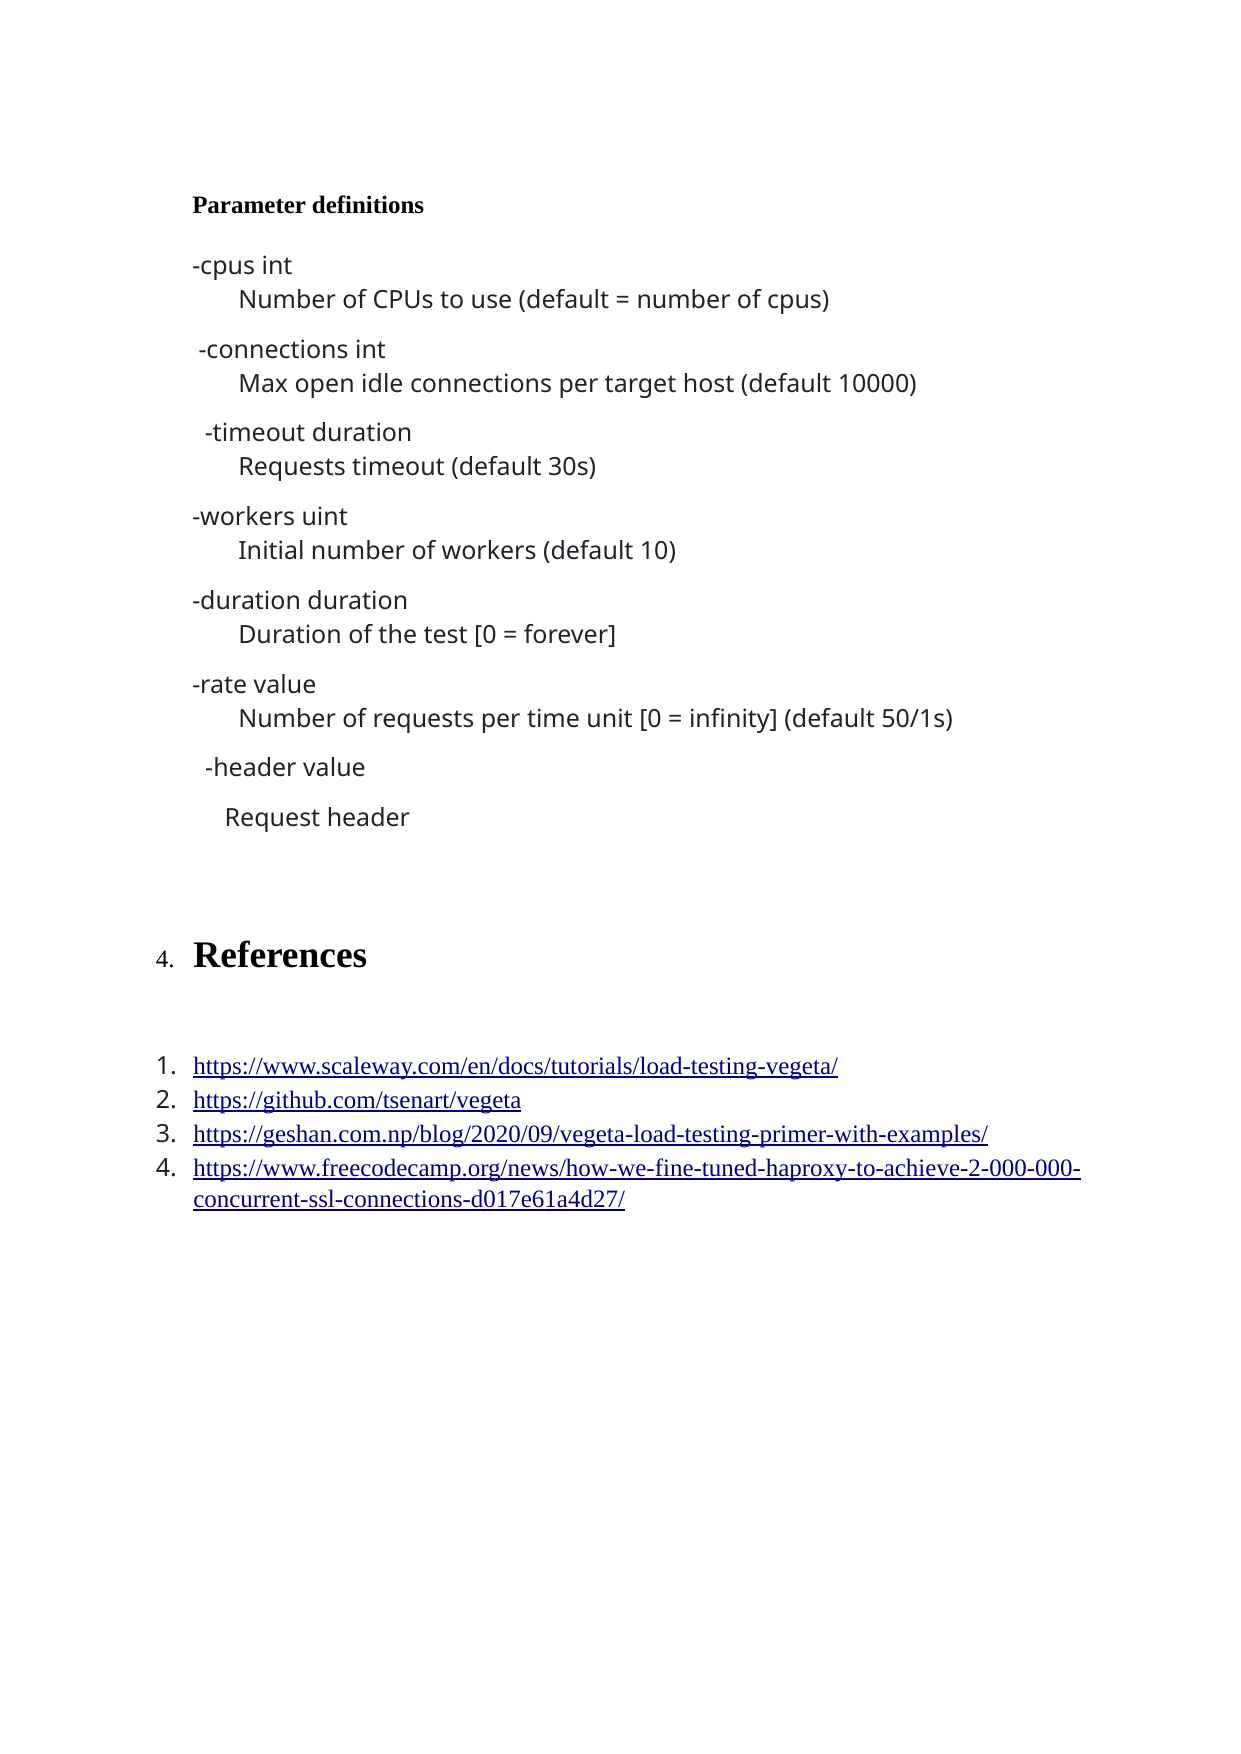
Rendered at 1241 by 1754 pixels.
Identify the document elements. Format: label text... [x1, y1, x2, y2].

text -cpus int [118, 247, 1122, 282]
text Number of CPUs to use (default = number of cpus) [118, 282, 1122, 316]
text -rate value [118, 666, 1122, 700]
list https://www.freecodecamp.org/news/how-we-fine-tuned-haproxy-to-achieve-2-000-000-concurrent-ssl-connections-d017e61a4d27/ [156, 1150, 1122, 1213]
text Parameter definitions [118, 190, 1122, 219]
text -duration duration [118, 582, 1122, 617]
text Duration of the test [0 = forever] [118, 617, 1122, 651]
text -connections int [118, 331, 1122, 365]
text Initial number of workers (default 10) [118, 533, 1122, 567]
text -timeout duration [118, 415, 1122, 449]
text Number of requests per time unit [0 = infinity] (default 50/1s) [118, 700, 1122, 734]
list References [156, 933, 1122, 976]
text Max open idle connections per target host (default 10000) [118, 365, 1122, 399]
text Requests timeout (default 30s) [118, 449, 1122, 483]
text -header value [118, 750, 1122, 784]
text -workers uint [118, 499, 1122, 533]
list https://www.scaleway.com/en/docs/tutorials/load-testing-vegeta/ [156, 1048, 1122, 1082]
list https://github.com/tsenart/vegeta [156, 1082, 1122, 1116]
list https://geshan.com.np/blog/2020/09/vegeta-load-testing-primer-with-examples/ [156, 1116, 1122, 1150]
text Request header [118, 799, 1122, 833]
